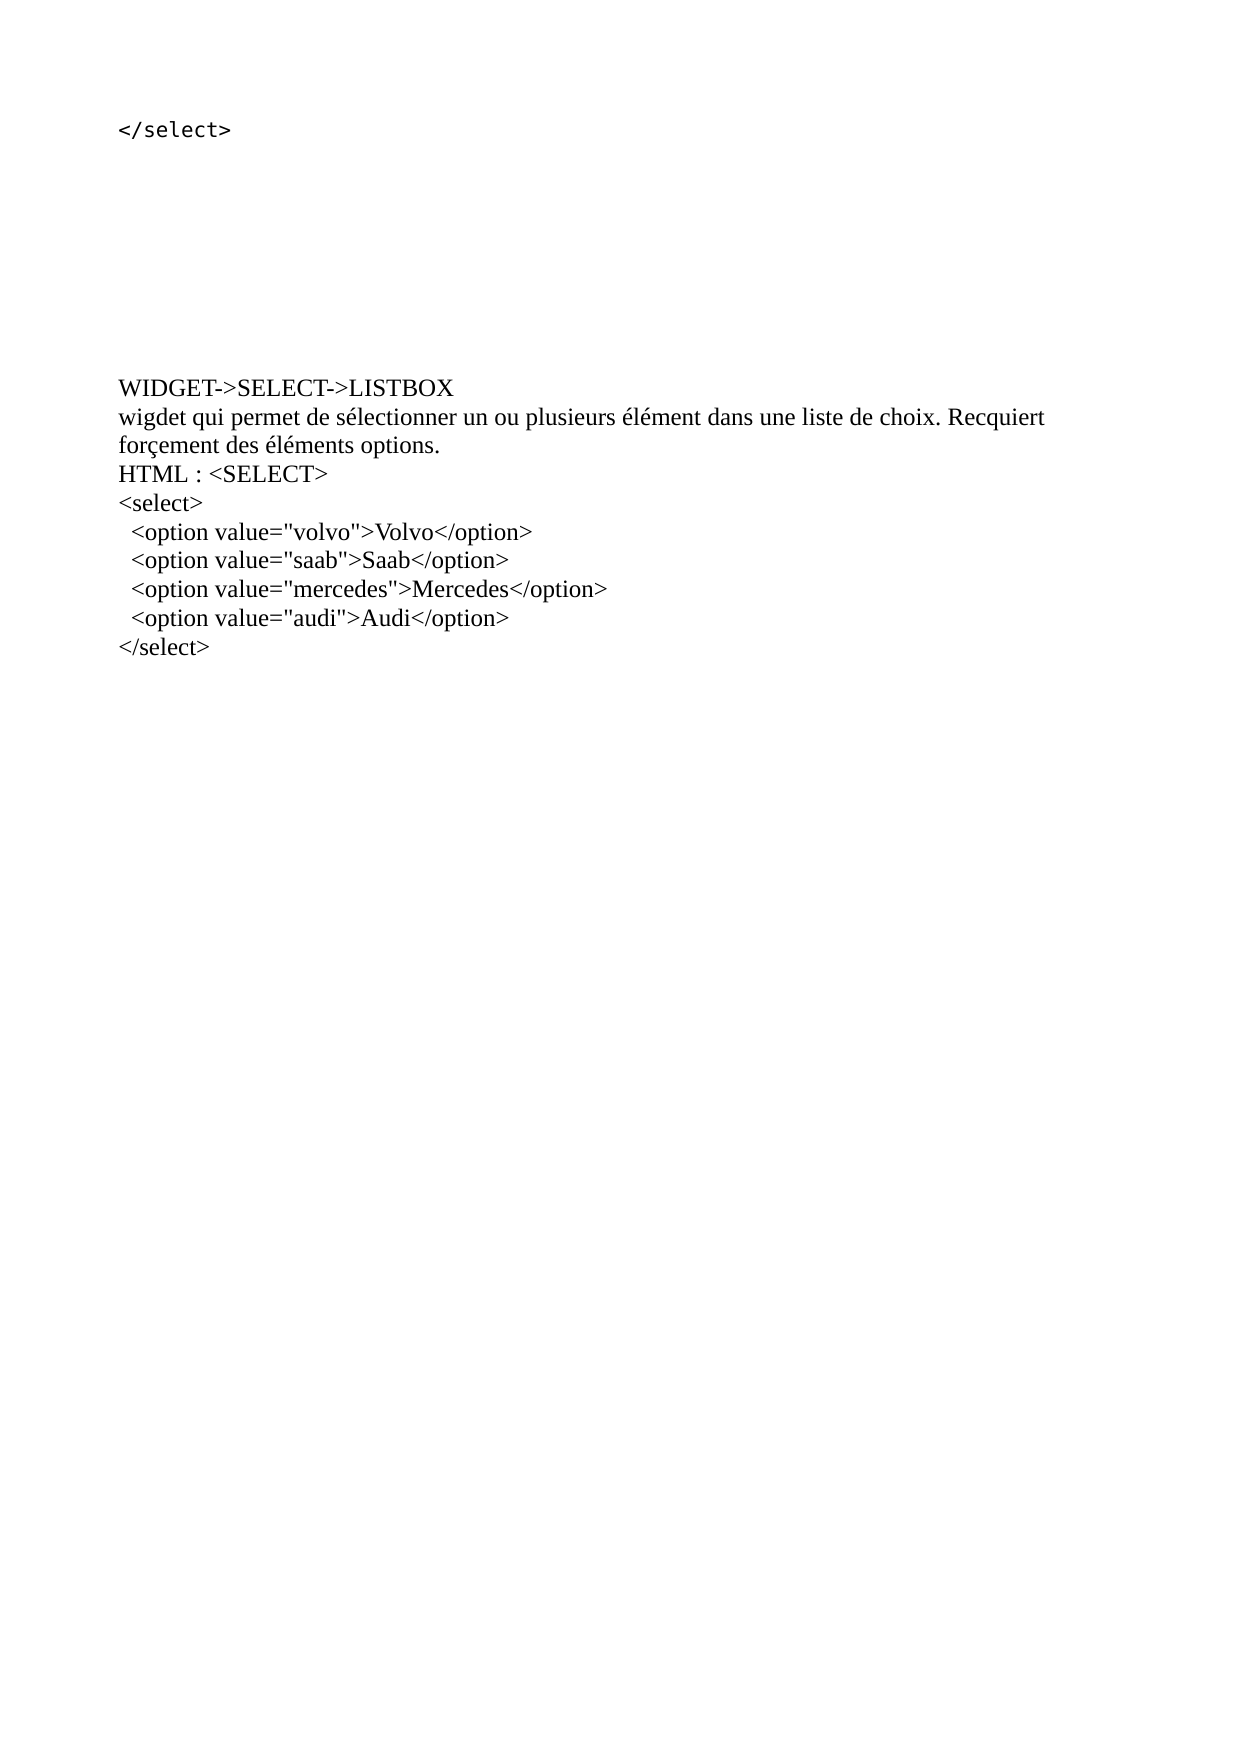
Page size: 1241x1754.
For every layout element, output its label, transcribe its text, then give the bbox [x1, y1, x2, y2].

text HTML : <SELECT> [118, 459, 1122, 488]
text <select> <option value="volvo">Volvo</option> <option value="saab">Saab</option> <option value="mercedes">Mercedes</option> <option value="audi">Audi</option> </select> [118, 488, 1122, 661]
text </select> [118, 118, 1122, 142]
text WIDGET->SELECT->LISTBOX [118, 373, 1122, 402]
text wigdet qui permet de sélectionner un ou plusieurs élément dans une liste de choix. Recquiert forçement des éléments options. [118, 402, 1122, 459]
